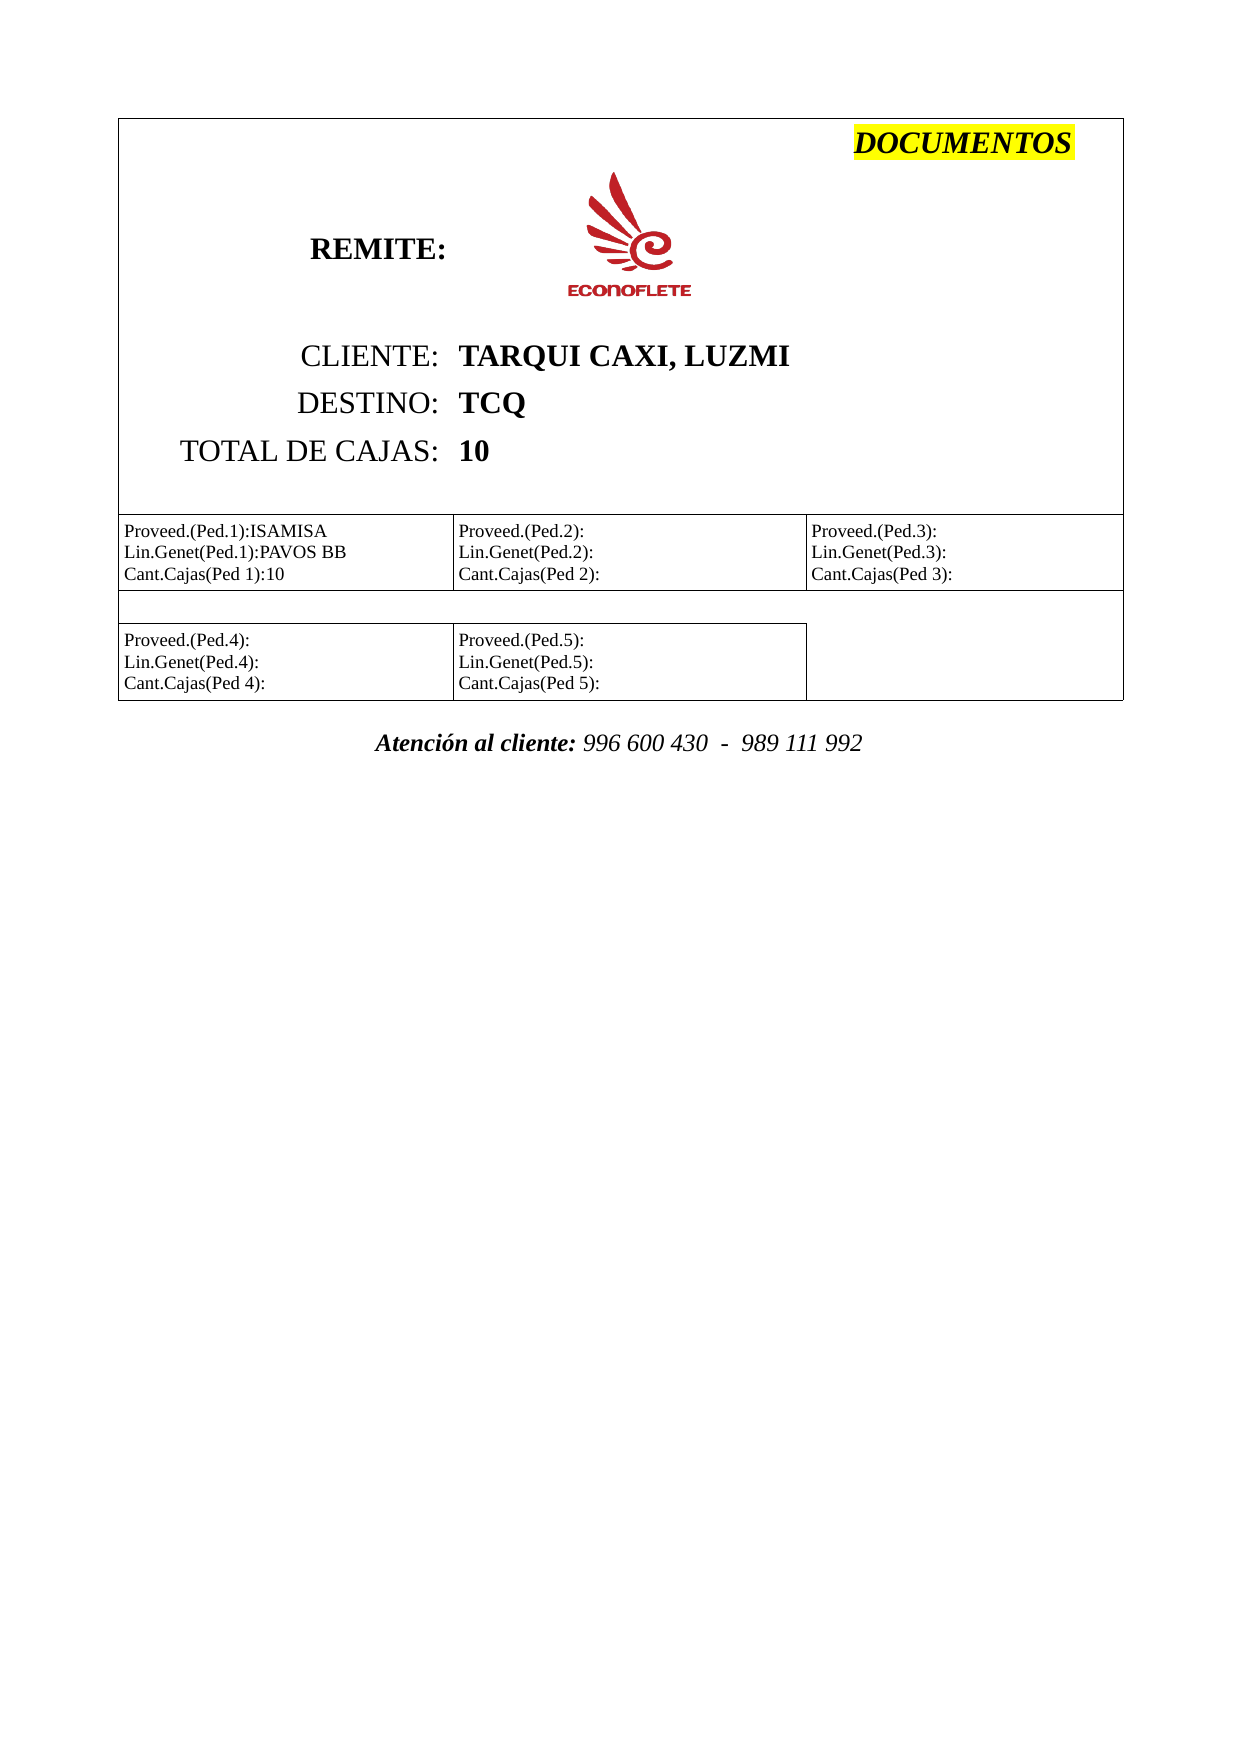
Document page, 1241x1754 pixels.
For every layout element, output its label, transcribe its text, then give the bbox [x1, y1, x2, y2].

table_cell Proveed.(Ped.4): Lin.Genet(Ped.4): Cant.Cajas(Ped 4): [119, 624, 453, 699]
table_cell [806, 379, 1123, 426]
table_cell 10 [453, 426, 1123, 474]
table_cell [807, 623, 1123, 699]
table_cell [806, 474, 1123, 514]
table_cell Proveed.(Ped.3): Lin.Genet(Ped.3): Cant.Cajas(Ped 3): [807, 515, 1123, 590]
table_cell [453, 474, 806, 514]
picture [552, 171, 707, 297]
table_cell [119, 474, 453, 514]
table_cell TOTAL DE CAJAS: [119, 426, 453, 474]
table_cell [806, 166, 1123, 332]
table_cell REMITE: [119, 166, 453, 332]
table_cell [119, 591, 453, 623]
table_header DOCUMENTOS [806, 119, 1123, 166]
table_cell [453, 591, 806, 623]
table_cell Proveed.(Ped.1):ISAMISA Lin.Genet(Ped.1):PAVOS BB Cant.Cajas(Ped 1):10 [119, 515, 453, 590]
table_cell DESTINO: [119, 379, 453, 426]
text Atención al cliente: 996 600 430 - 989 111 992 [118, 728, 1122, 757]
table_cell TCQ [453, 379, 806, 426]
table_cell [453, 166, 806, 332]
table_cell Proveed.(Ped.2): Lin.Genet(Ped.2): Cant.Cajas(Ped 2): [454, 515, 806, 590]
table_cell Proveed.(Ped.5): Lin.Genet(Ped.5): Cant.Cajas(Ped 5): [454, 624, 806, 699]
table_header [119, 119, 453, 166]
table_header [453, 119, 806, 166]
table_cell CLIENTE: [119, 332, 453, 379]
table_cell TARQUI CAXI, LUZMI [453, 332, 1123, 379]
table_cell [806, 591, 1123, 623]
